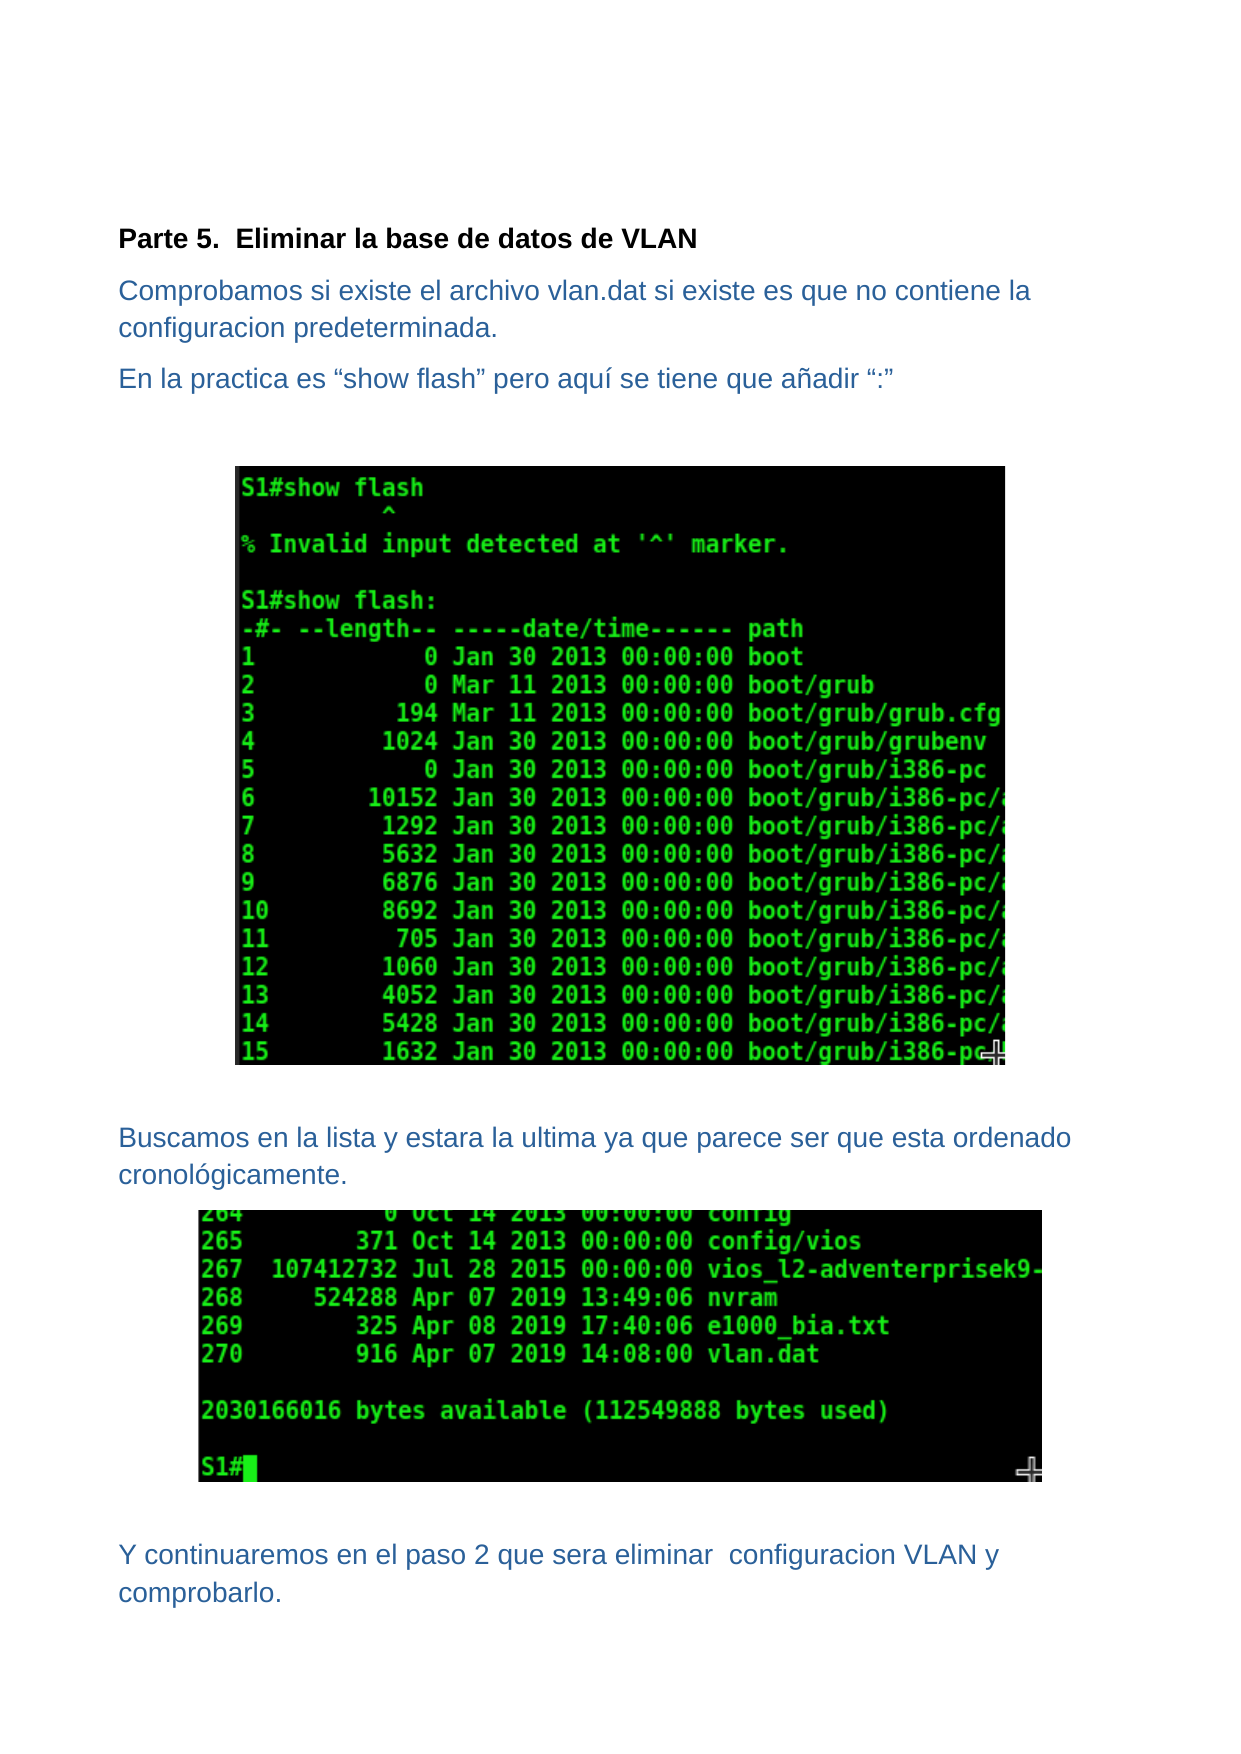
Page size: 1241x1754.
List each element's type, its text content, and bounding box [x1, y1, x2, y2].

text Parte 5. Eliminar la base de datos de VLAN [118, 222, 1122, 254]
text Buscamos en la lista y estara la ultima ya que parece ser que esta ordenado cronológicamente. [118, 1121, 1122, 1191]
picture [235, 466, 1006, 1065]
text Y continuaremos en el paso 2 que sera eliminar configuracion VLAN y comprobarlo. [118, 1538, 1122, 1608]
text En la practica es “show flash” pero aquí se tiene que añadir “:” [118, 362, 1122, 395]
text Comprobamos si existe el archivo vlan.dat si existe es que no contiene la configuracion predeterminada. [118, 273, 1122, 343]
picture [198, 1210, 1042, 1482]
